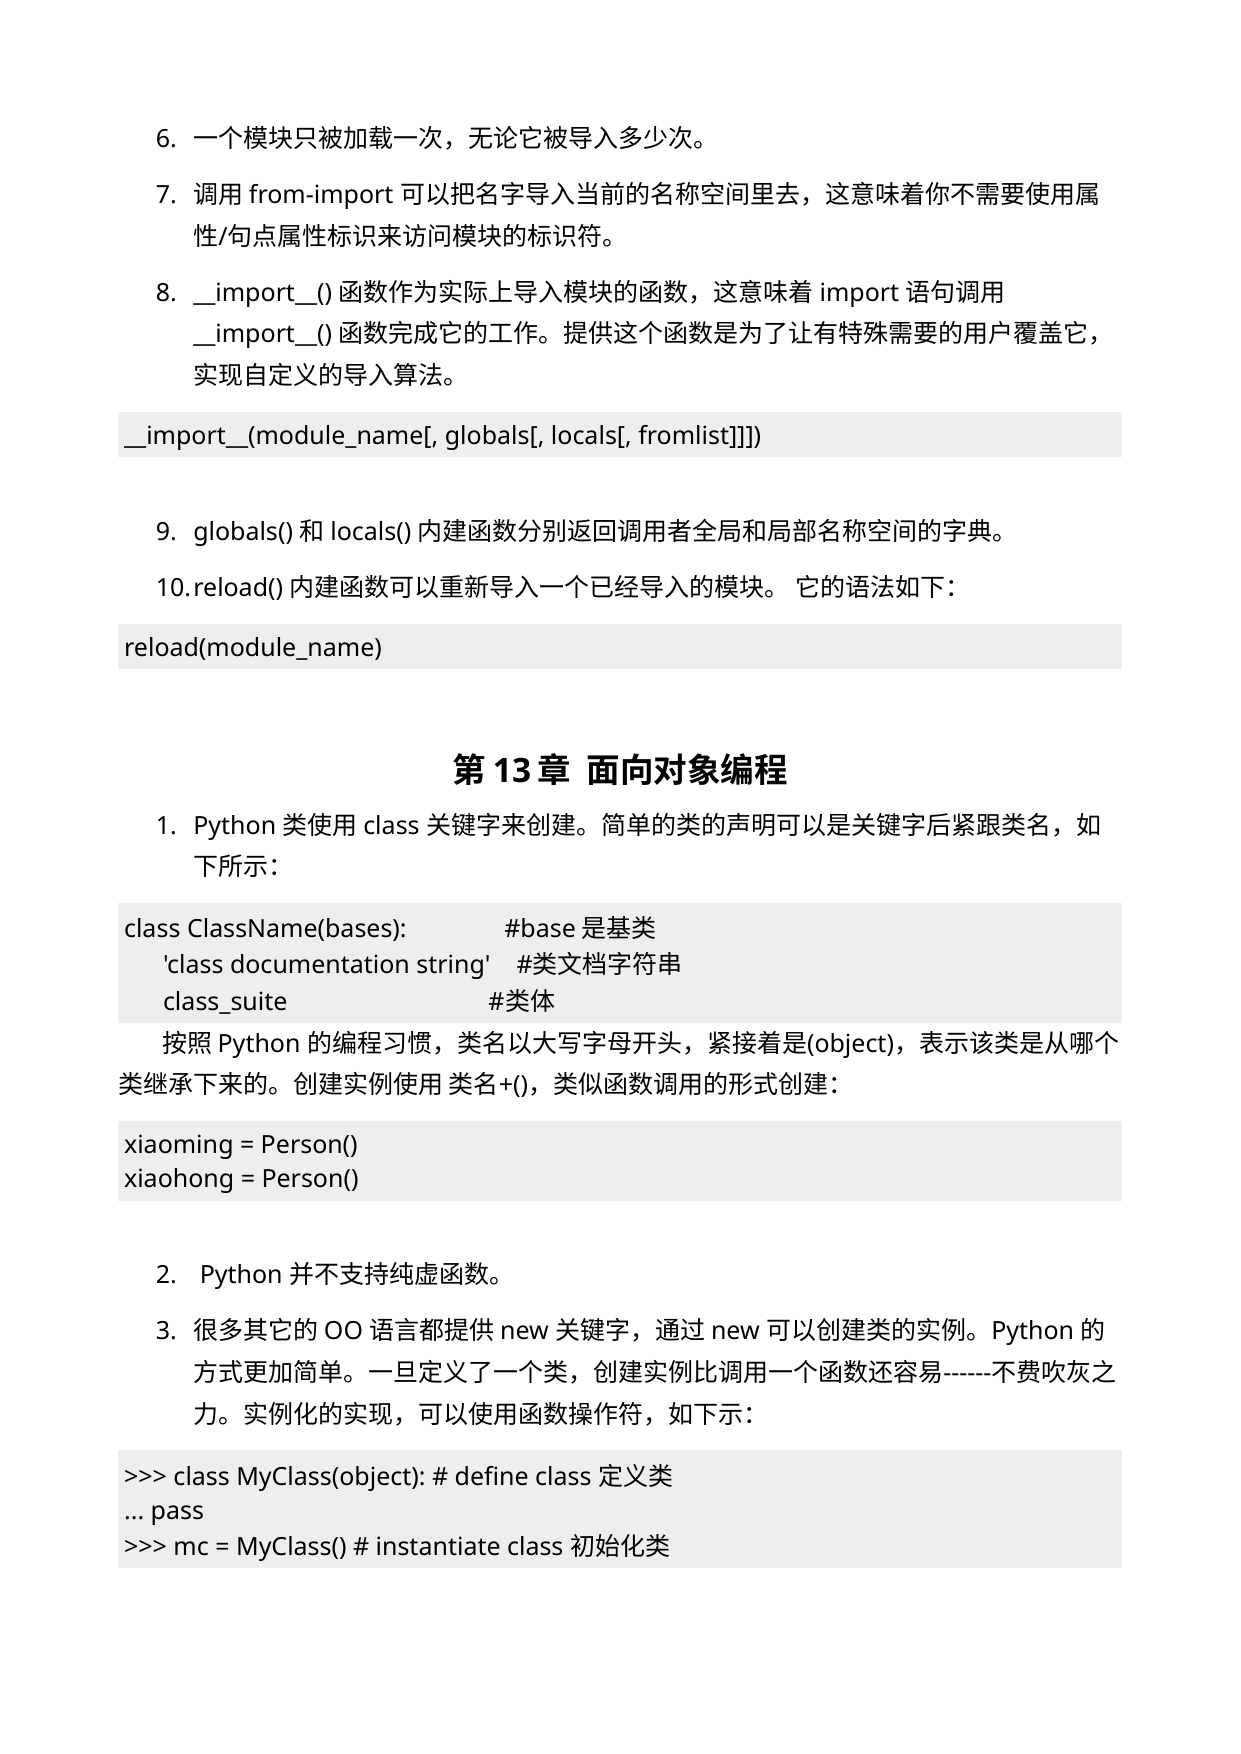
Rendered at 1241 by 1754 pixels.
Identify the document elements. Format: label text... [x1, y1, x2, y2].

table_header reload(module_name) [118, 624, 1122, 669]
text 按照 Python 的编程习惯，类名以大写字母开头，紧接着是(object)，表示该类是从哪个类继承下来的。创建实例使用 类名+()，类似函数调用的形式创建： [118, 1023, 1122, 1101]
list globals() 和 locals() 内建函数分别返回调用者全局和局部名称空间的字典。 [156, 511, 1122, 547]
list 很多其它的 OO 语言都提供 new 关键字，通过 new 可以创建类的实例。Python 的方式更加简单。一旦定义了一个类，创建实例比调用一个函数还容易------不费吹灰之力。实例化的实现，可以使用函数操作符，如下示： [156, 1311, 1122, 1430]
table_header __import__(module_name[, globals[, locals[, fromlist]]]) [118, 412, 1122, 457]
table_header class ClassName(bases): #base是基类 'class documentation string' #类文档字符串 class_suite #类体 [118, 903, 1122, 1023]
subtitle 第13章 面向对象编程 [118, 744, 1122, 793]
list 调用 from-import 可以把名字导入当前的名称空间里去，这意味着你不需要使用属性/句点属性标识来访问模块的标识符。 [156, 174, 1122, 252]
list Python 并不支持纯虚函数。 [156, 1254, 1122, 1291]
table_header >>> class MyClass(object): # define class 定义类 ... pass >>> mc = MyClass() # instantiate class 初始化类 [118, 1450, 1122, 1568]
table_header xiaoming = Person() xiaohong = Person() [118, 1121, 1122, 1201]
list 一个模块只被加载一次，无论它被导入多少次。 [156, 118, 1122, 154]
list reload() 内建函数可以重新导入一个已经导入的模块。 它的语法如下： [156, 567, 1122, 604]
list Python 类使用 class 关键字来创建。简单的类的声明可以是关键字后紧跟类名，如下所示： [156, 805, 1122, 883]
list __import__() 函数作为实际上导入模块的函数，这意味着 import 语句调用 __import__() 函数完成它的工作。提供这个函数是为了让有特殊需要的用户覆盖它，实现自定义的导入算法。 [156, 272, 1122, 392]
